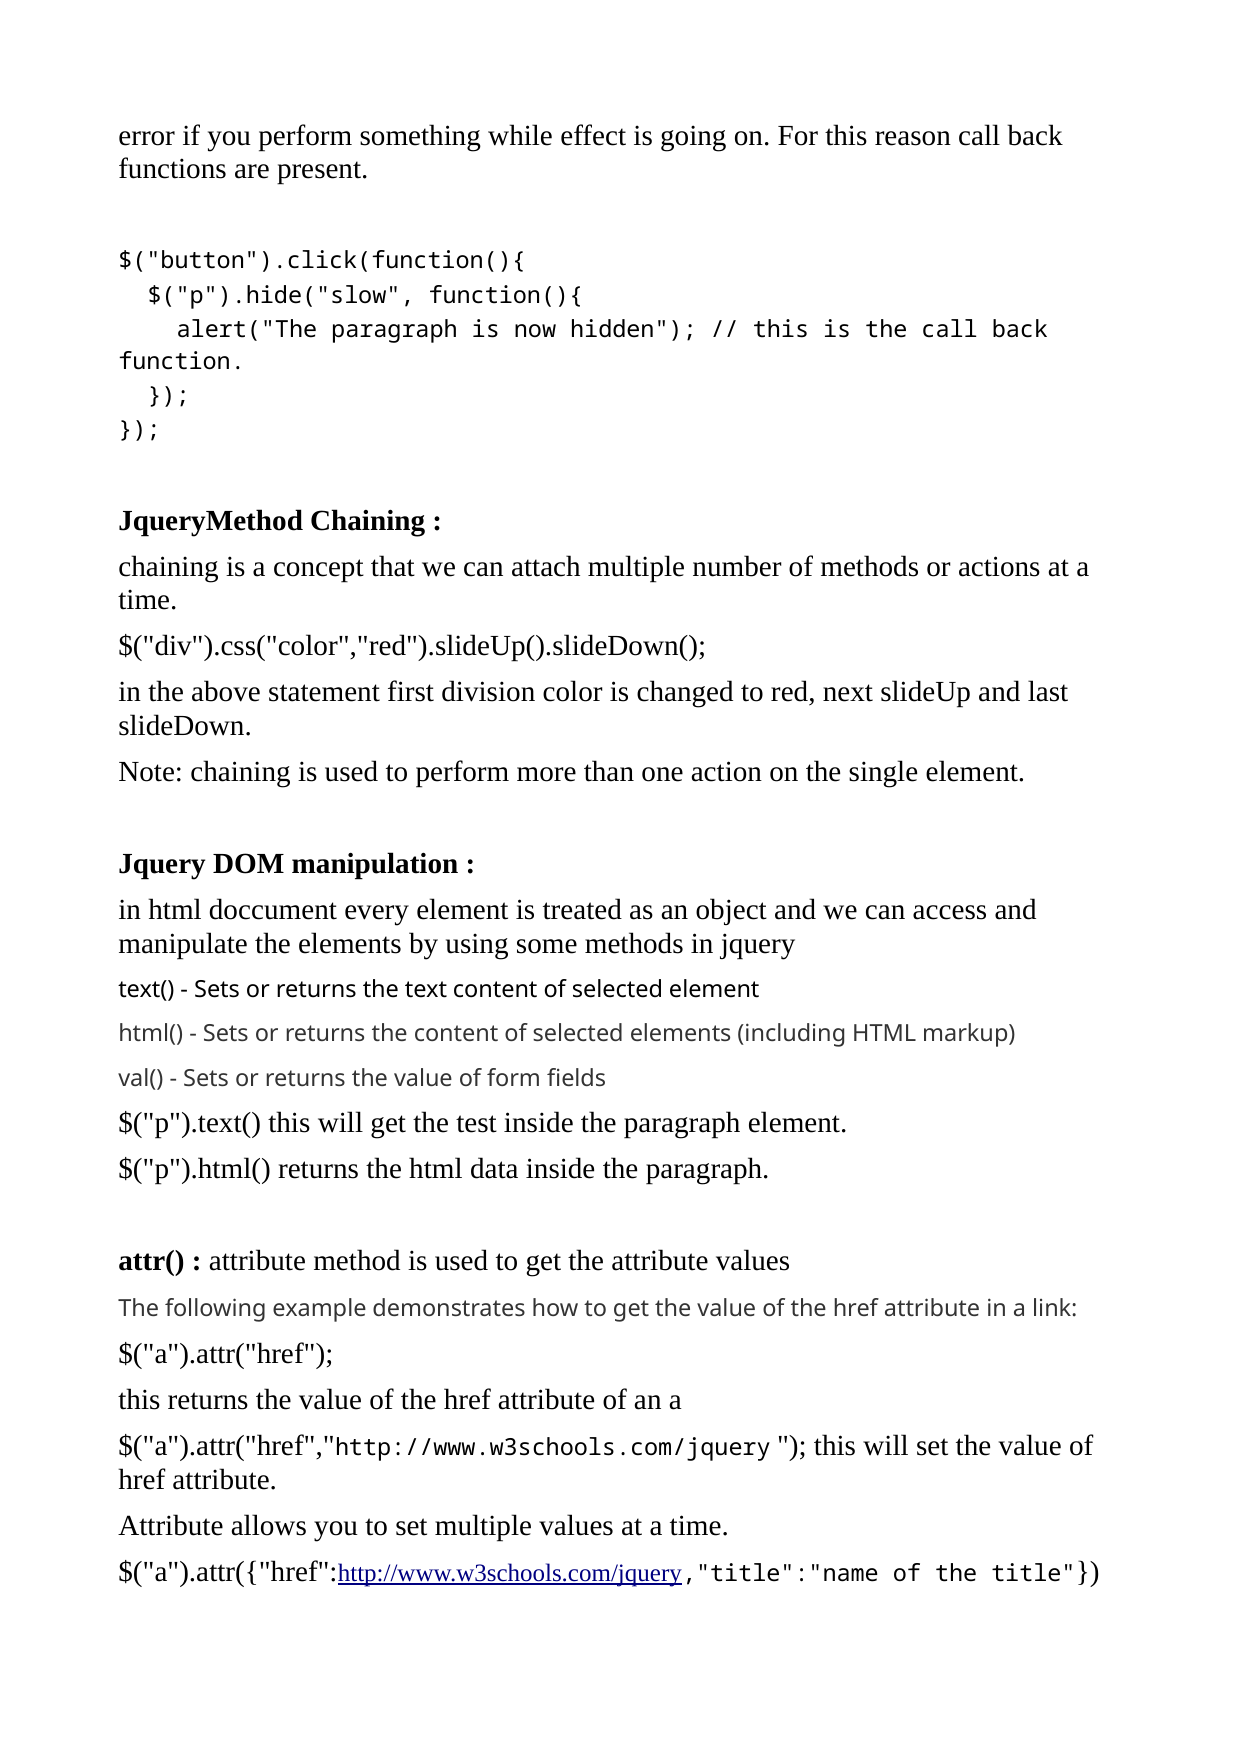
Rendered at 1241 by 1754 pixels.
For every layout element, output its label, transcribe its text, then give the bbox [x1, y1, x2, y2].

text The following example demonstrates how to get the value of the href attribute in a link: [118, 1289, 1122, 1324]
text Attribute allows you to set multiple values at a time. [118, 1508, 1122, 1542]
text Note: chaining is used to perform more than one action on the single element. [118, 754, 1122, 788]
text this returns the value of the href attribute of an a [118, 1382, 1122, 1416]
text $("p").text() this will get the test inside the paragraph element. [118, 1105, 1122, 1139]
text JqueryMethod Chaining : [118, 503, 1122, 536]
text $("a").attr("href"); [118, 1336, 1122, 1370]
text $("a").attr("href","http://www.w3schools.com/jquery "); this will set the value of href attribute. [118, 1428, 1122, 1496]
text html() - Sets or returns the content of selected elements (including HTML markup) [118, 1016, 1122, 1048]
text text() - Sets or returns the text content of selected element [118, 972, 1122, 1004]
text Jquery DOM manipulation : [118, 846, 1122, 880]
text chaining is a concept that we can attach multiple number of methods or actions at a time. [118, 549, 1122, 616]
text error if you perform something while effect is going on. For this reason call back functions are present. [118, 118, 1122, 185]
text $("button").click(function(){ $("p").hide("slow", function(){ alert("The paragraph is now hidden"); // this is the call back function. }); }); [118, 244, 1122, 444]
text in the above statement first division color is changed to red, next slideUp and last slideDown. [118, 674, 1122, 742]
text $("div").css("color","red").slideUp().slideDown(); [118, 628, 1122, 662]
text $("p").html() returns the html data inside the paragraph. [118, 1151, 1122, 1185]
text val() - Sets or returns the value of form fields [118, 1061, 1122, 1093]
text attr() : attribute method is used to get the attribute values [118, 1243, 1122, 1277]
text $("a").attr({"href":http://www.w3schools.com/jquery,"title":"name of the title"}) [118, 1554, 1122, 1589]
text in html doccument every element is treated as an object and we can access and manipulate the elements by using some methods in jquery [118, 892, 1122, 959]
